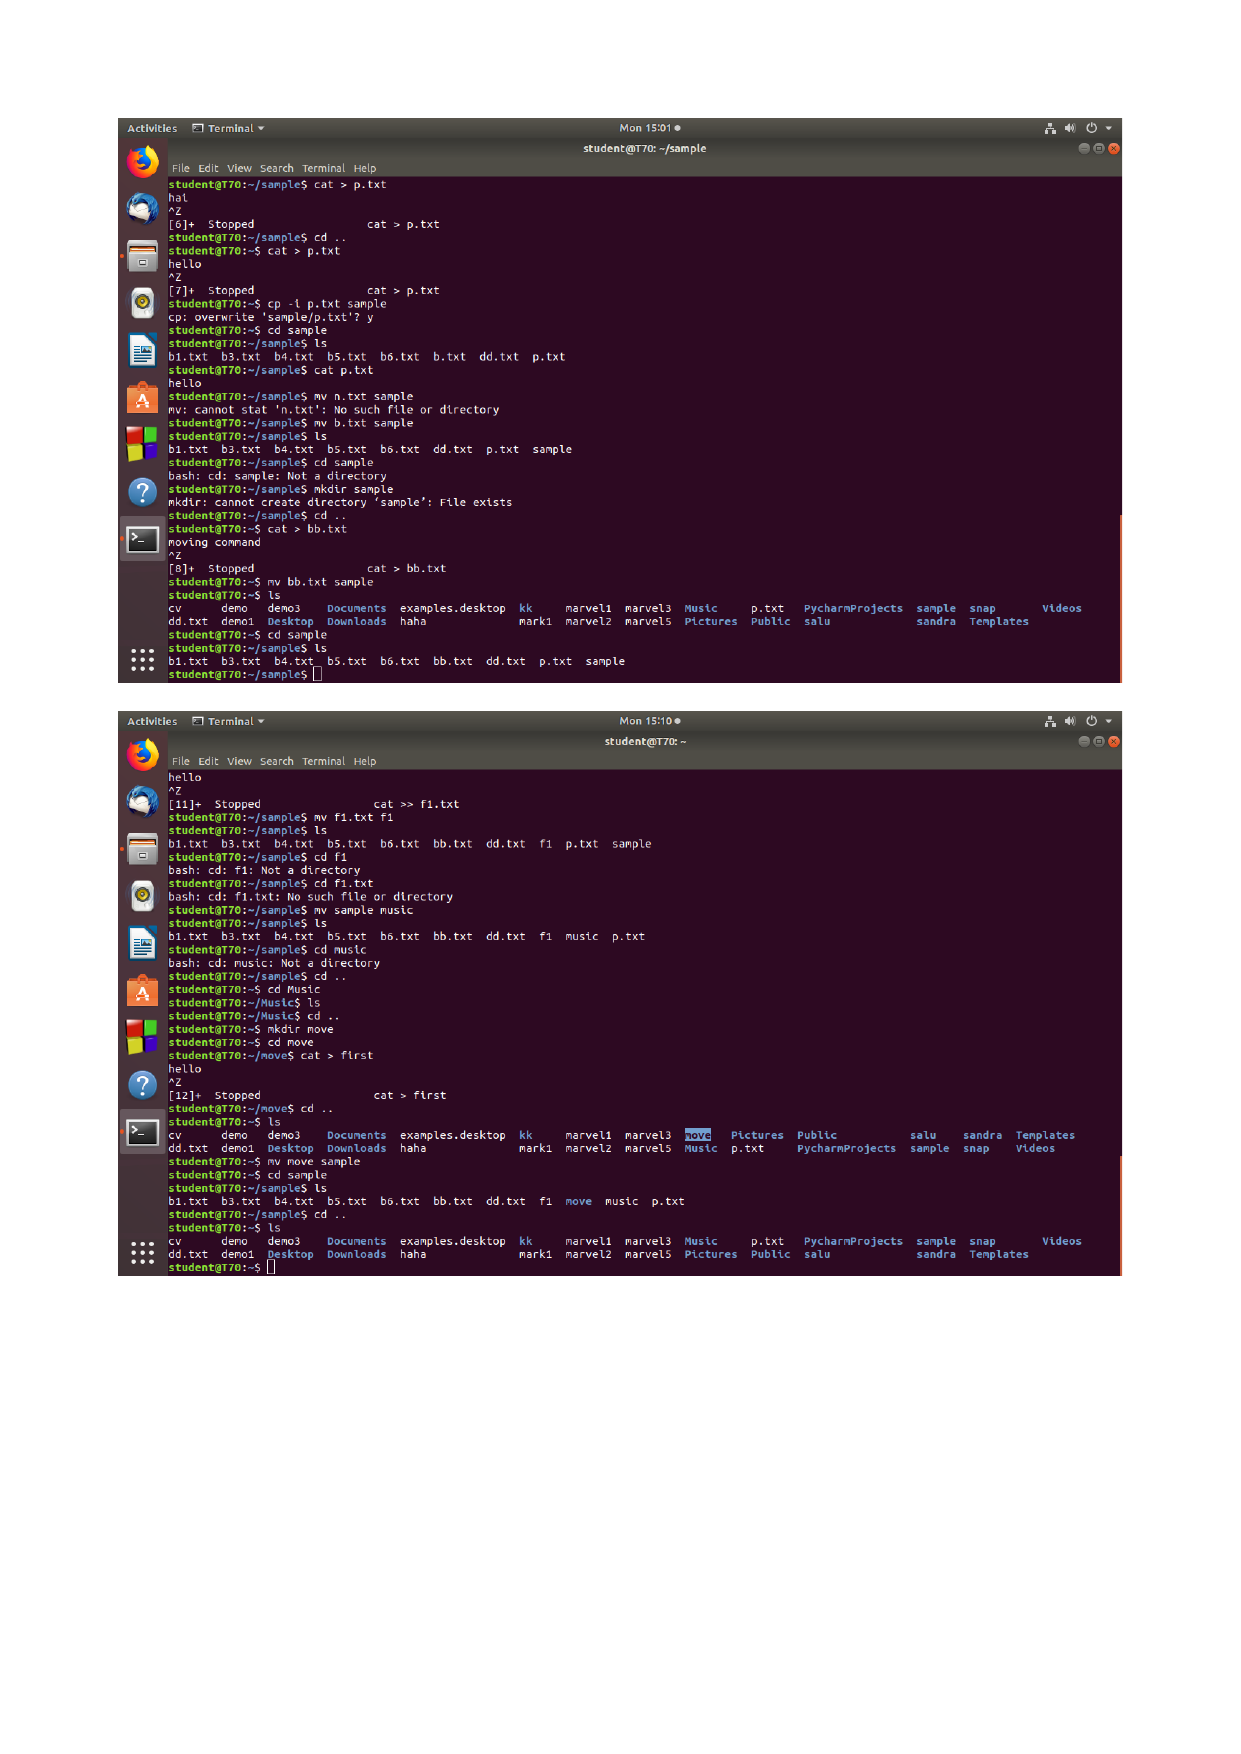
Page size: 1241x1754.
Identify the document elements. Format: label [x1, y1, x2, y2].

picture [118, 711, 1123, 1276]
picture [118, 118, 1123, 683]
